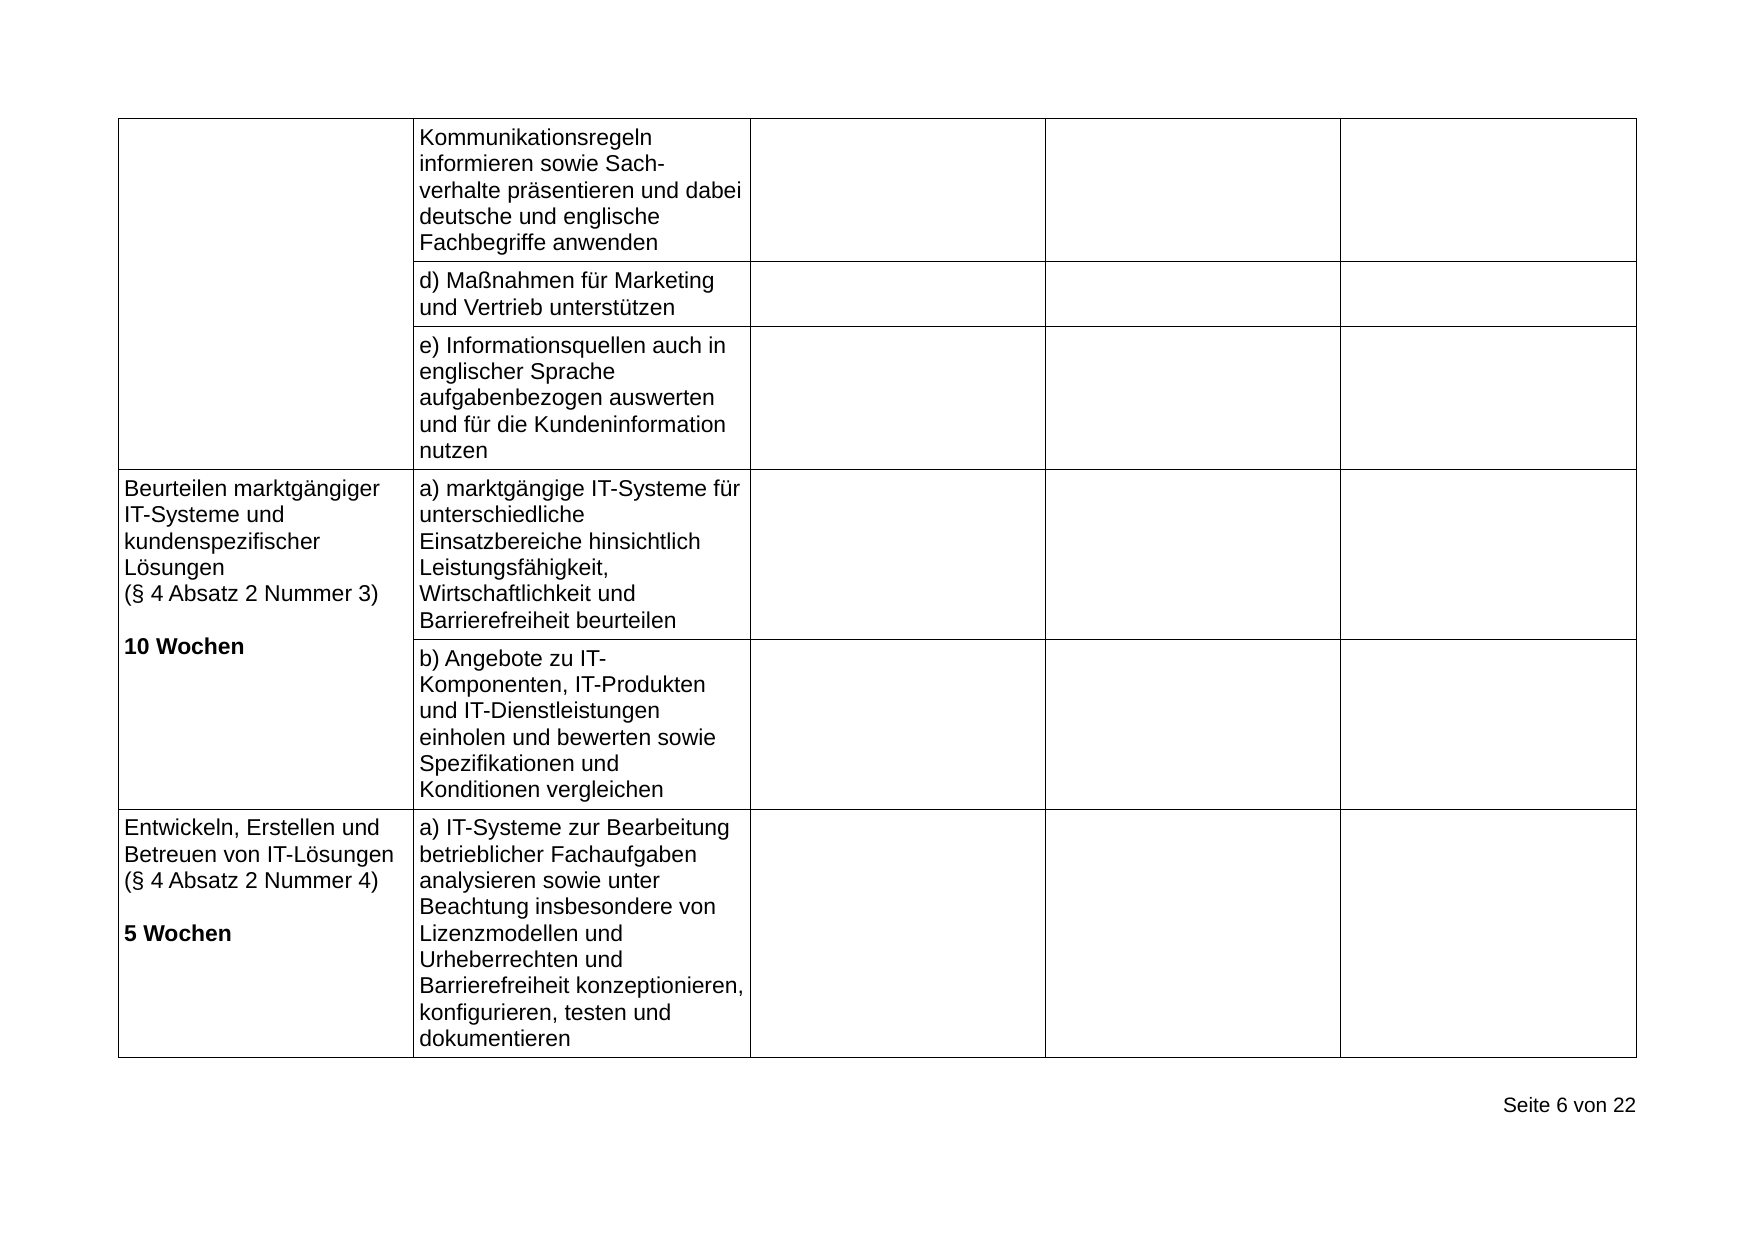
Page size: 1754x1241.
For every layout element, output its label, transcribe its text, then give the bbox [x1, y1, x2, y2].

table_cell [751, 810, 1045, 1057]
table_cell [751, 327, 1045, 469]
table_cell e) Informationsquellen auch in englischer Sprache aufgabenbezogen auswerten und für die Kundeninformation nutzen [414, 327, 750, 469]
table_cell [119, 119, 413, 469]
table_cell a) IT-Systeme zur Bearbeitung betrieblicher Fachaufgaben analysieren sowie unter Beachtung insbesondere von Lizenzmodellen und Urheberrechten und Barrierefreiheit konzeptionieren, konfigurieren, testen und dokumentieren [414, 810, 750, 1057]
table_cell Entwickeln, Erstellen und Betreuen von IT-Lösungen (§ 4 Absatz 2 Nummer 4) 5 Wochen [119, 810, 413, 1057]
table_cell [1341, 327, 1636, 469]
table_cell [1046, 470, 1340, 639]
table_cell [1046, 327, 1340, 469]
table_cell [1341, 470, 1636, 639]
table_cell d) Maßnahmen für Marketing und Vertrieb unterstützen [414, 262, 750, 326]
table_cell [1341, 119, 1636, 261]
table_cell [1341, 640, 1636, 808]
table_cell [751, 640, 1045, 808]
table_cell [1046, 640, 1340, 808]
table_cell [1046, 810, 1340, 1057]
table_cell [1046, 262, 1340, 326]
table_cell Kommunikationsregeln informieren sowie Sach- verhalte präsentieren und dabei deutsche und englische Fachbegriffe anwenden [414, 119, 750, 261]
table_cell a) marktgängige IT-Systeme für unterschiedliche Einsatzbereiche hinsichtlich Leistungsfähigkeit, Wirtschaftlichkeit und Barrierefreiheit beurteilen [414, 470, 750, 639]
table_cell [751, 470, 1045, 639]
table_cell [1046, 119, 1340, 261]
table_cell [1341, 810, 1636, 1057]
table_cell [751, 262, 1045, 326]
table_cell [751, 119, 1045, 261]
table_cell Beurteilen marktgängiger IT-Systeme und kundenspezifischer Lösungen (§ 4 Absatz 2 Nummer 3) 10 Wochen [119, 470, 413, 808]
table_cell b) Angebote zu IT-Komponenten, IT-Produkten und IT-Dienstleistungen einholen und bewerten sowie Spezifikationen und Konditionen vergleichen [414, 640, 750, 808]
table_cell [1341, 262, 1636, 326]
